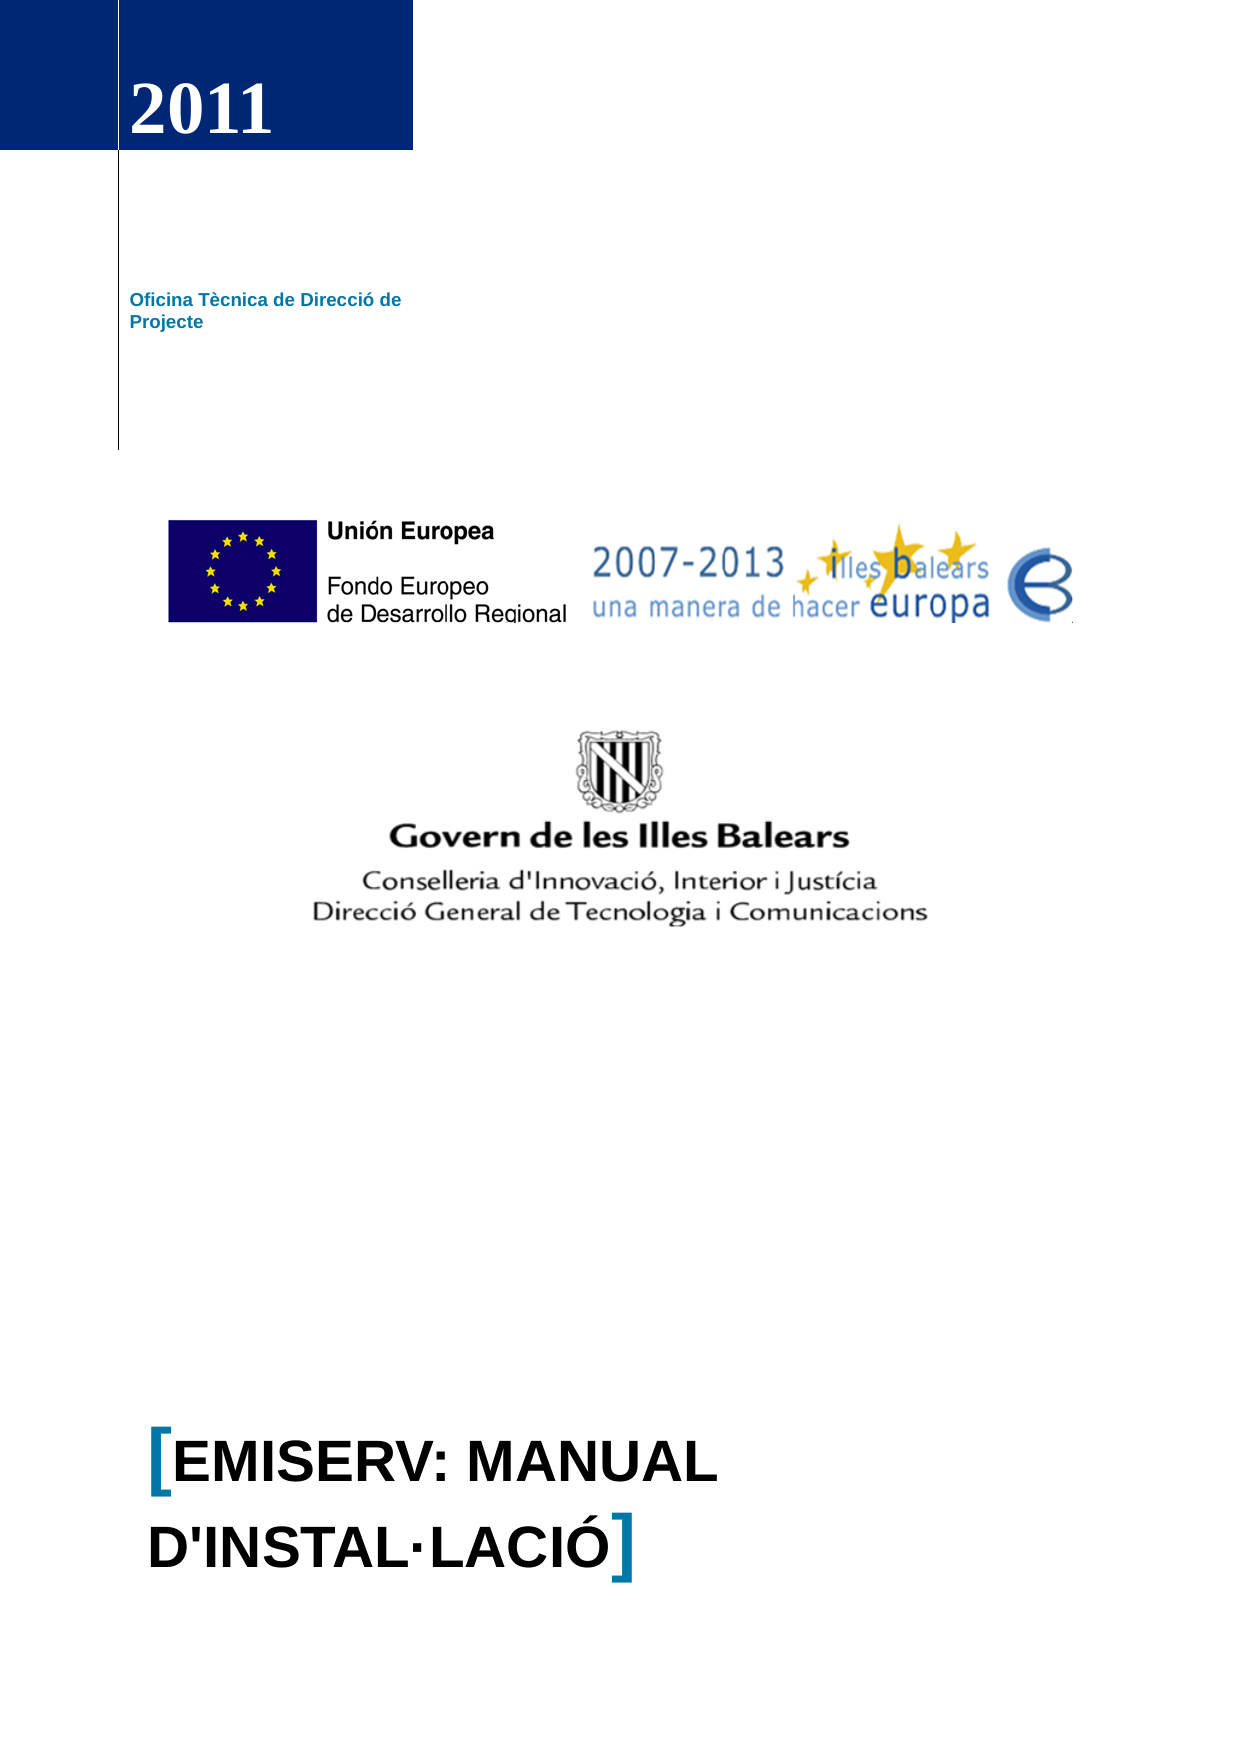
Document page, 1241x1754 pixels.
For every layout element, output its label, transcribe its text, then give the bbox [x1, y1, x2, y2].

picture [167, 518, 1073, 623]
table_header [EMISERV: Manual d'instal·lació] [136, 1411, 1134, 1583]
table_header 2011 [119, 0, 413, 150]
table_cell [0, 150, 118, 450]
table_cell Oficina Tècnica de Direcció de Projecte [119, 150, 413, 450]
table_header [0, 0, 118, 150]
picture [311, 727, 929, 929]
table_cell [136, 1583, 1134, 1605]
